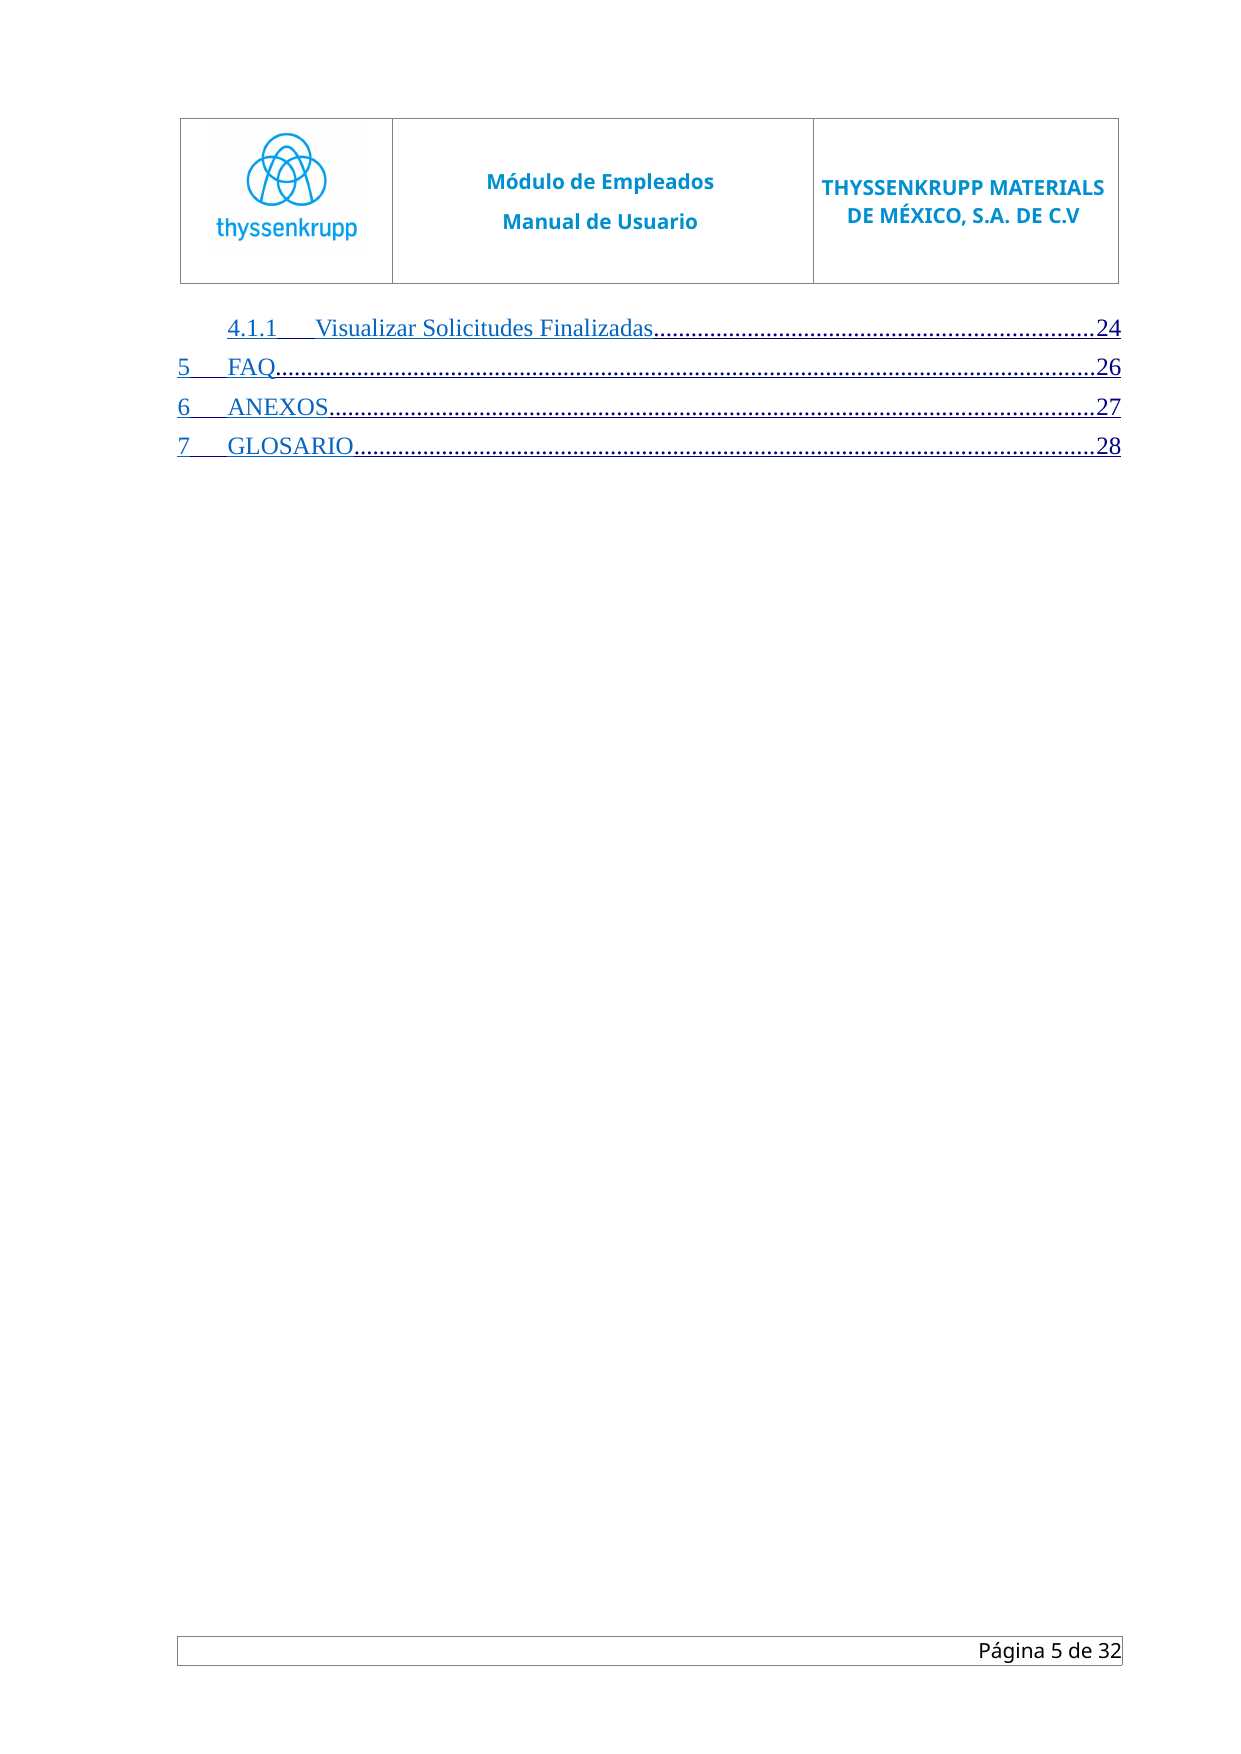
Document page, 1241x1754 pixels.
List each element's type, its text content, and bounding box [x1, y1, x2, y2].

text 4.1.1 Visualizar Solicitudes Finalizadas 24 [227, 313, 1122, 342]
text 6 ANEXOS 27 [177, 392, 1122, 421]
text 7 GLOSARIO 28 [177, 431, 1122, 460]
text 5 FAQ 26 [177, 352, 1122, 381]
